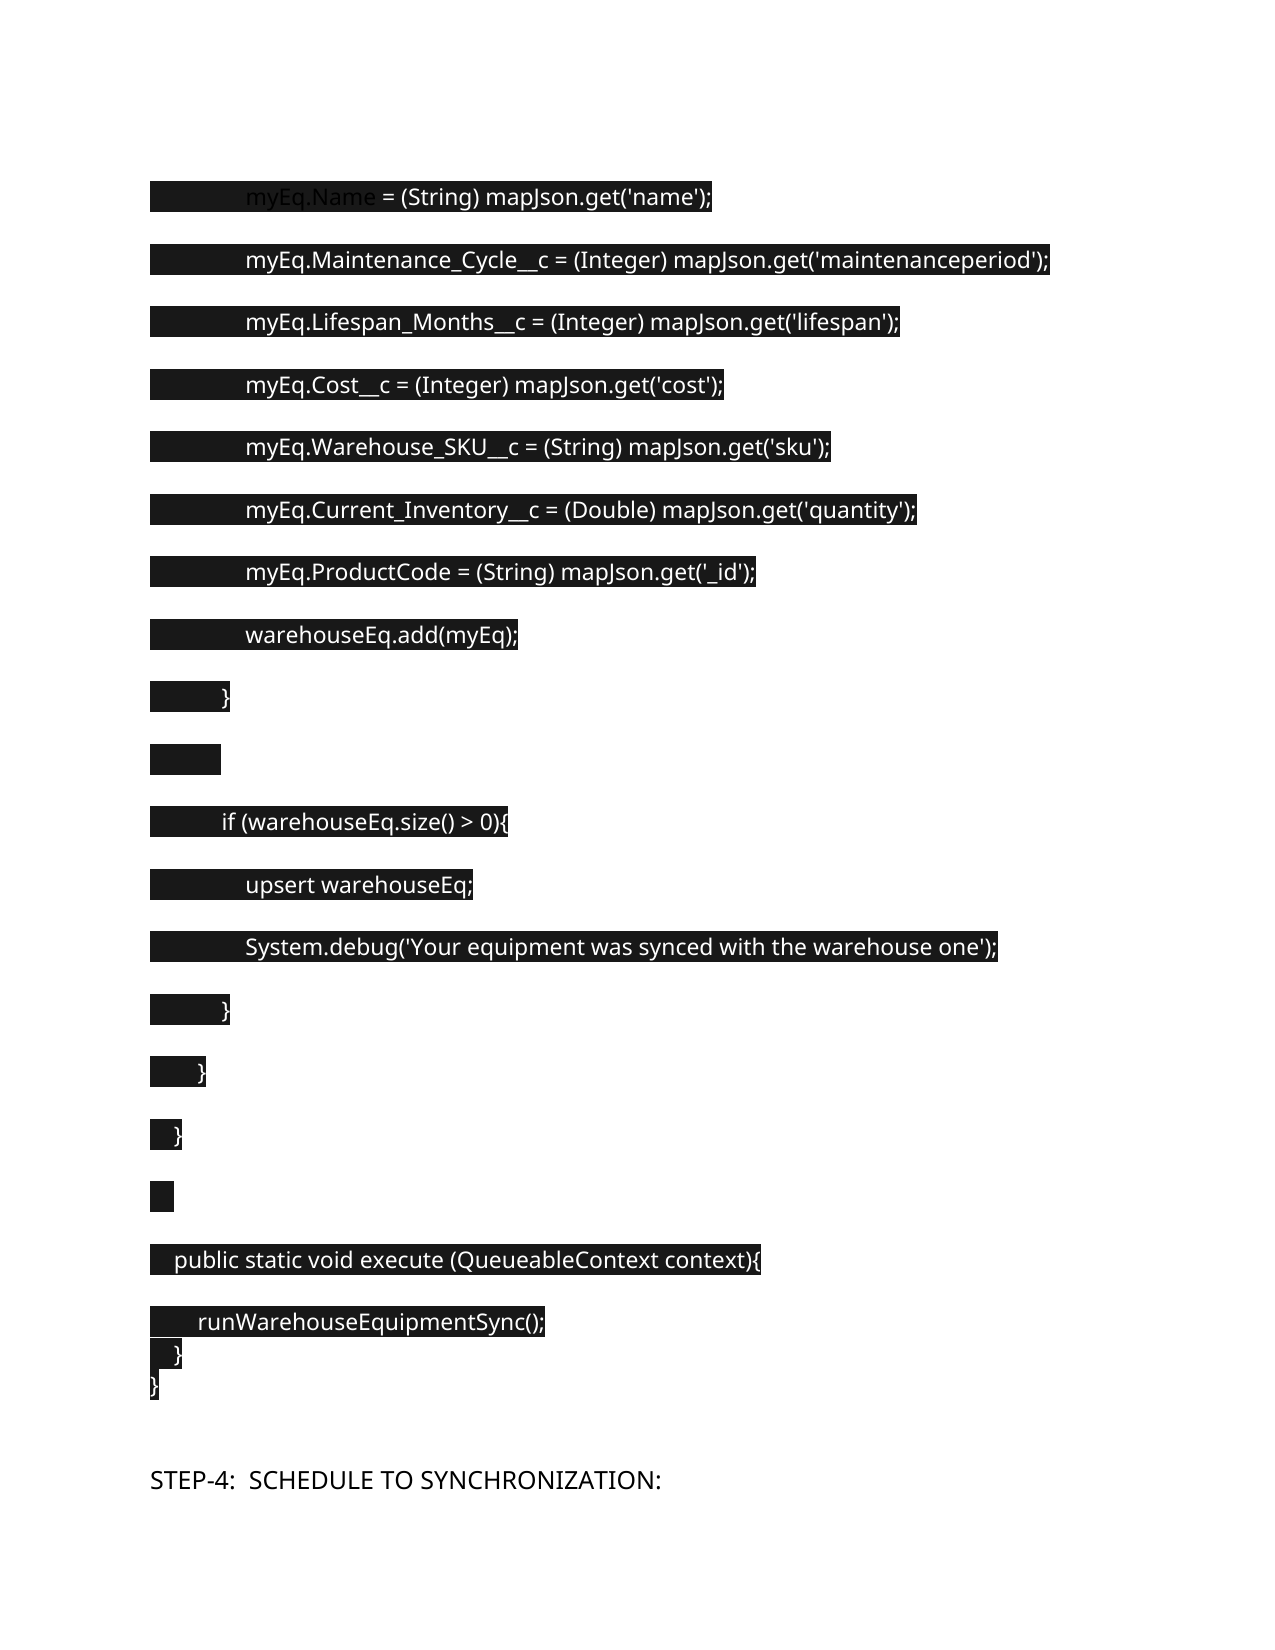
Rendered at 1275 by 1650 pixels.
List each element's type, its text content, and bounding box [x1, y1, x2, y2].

text STEP-4: SCHEDULE TO SYNCHRONIZATION: [150, 1462, 1125, 1497]
text myEq.Name = (String) mapJson.get('name'); myEq.Maintenance_Cycle__c = (Integer) mapJson.get('maintenanceperiod'); myEq.Lifespan_Months__c = (Integer) mapJson.get('lifespan'); myEq.Cost__c = (Integer) mapJson.get('cost'); myEq.Warehouse_SKU__c = (String) mapJson.get('sku'); myEq.Current_Inventory__c = (Double) mapJson.get('quantity'); myEq.ProductCode = (String) mapJson.get('_id'); warehouseEq.add(myEq); } if (warehouseEq.size() > 0){ upsert warehouseEq; System.debug('Your equipment was synced with the warehouse one'); } } } public static void execute (QueueableContext context){ runWarehouseEquipmentSync(); } } [150, 150, 1125, 1400]
